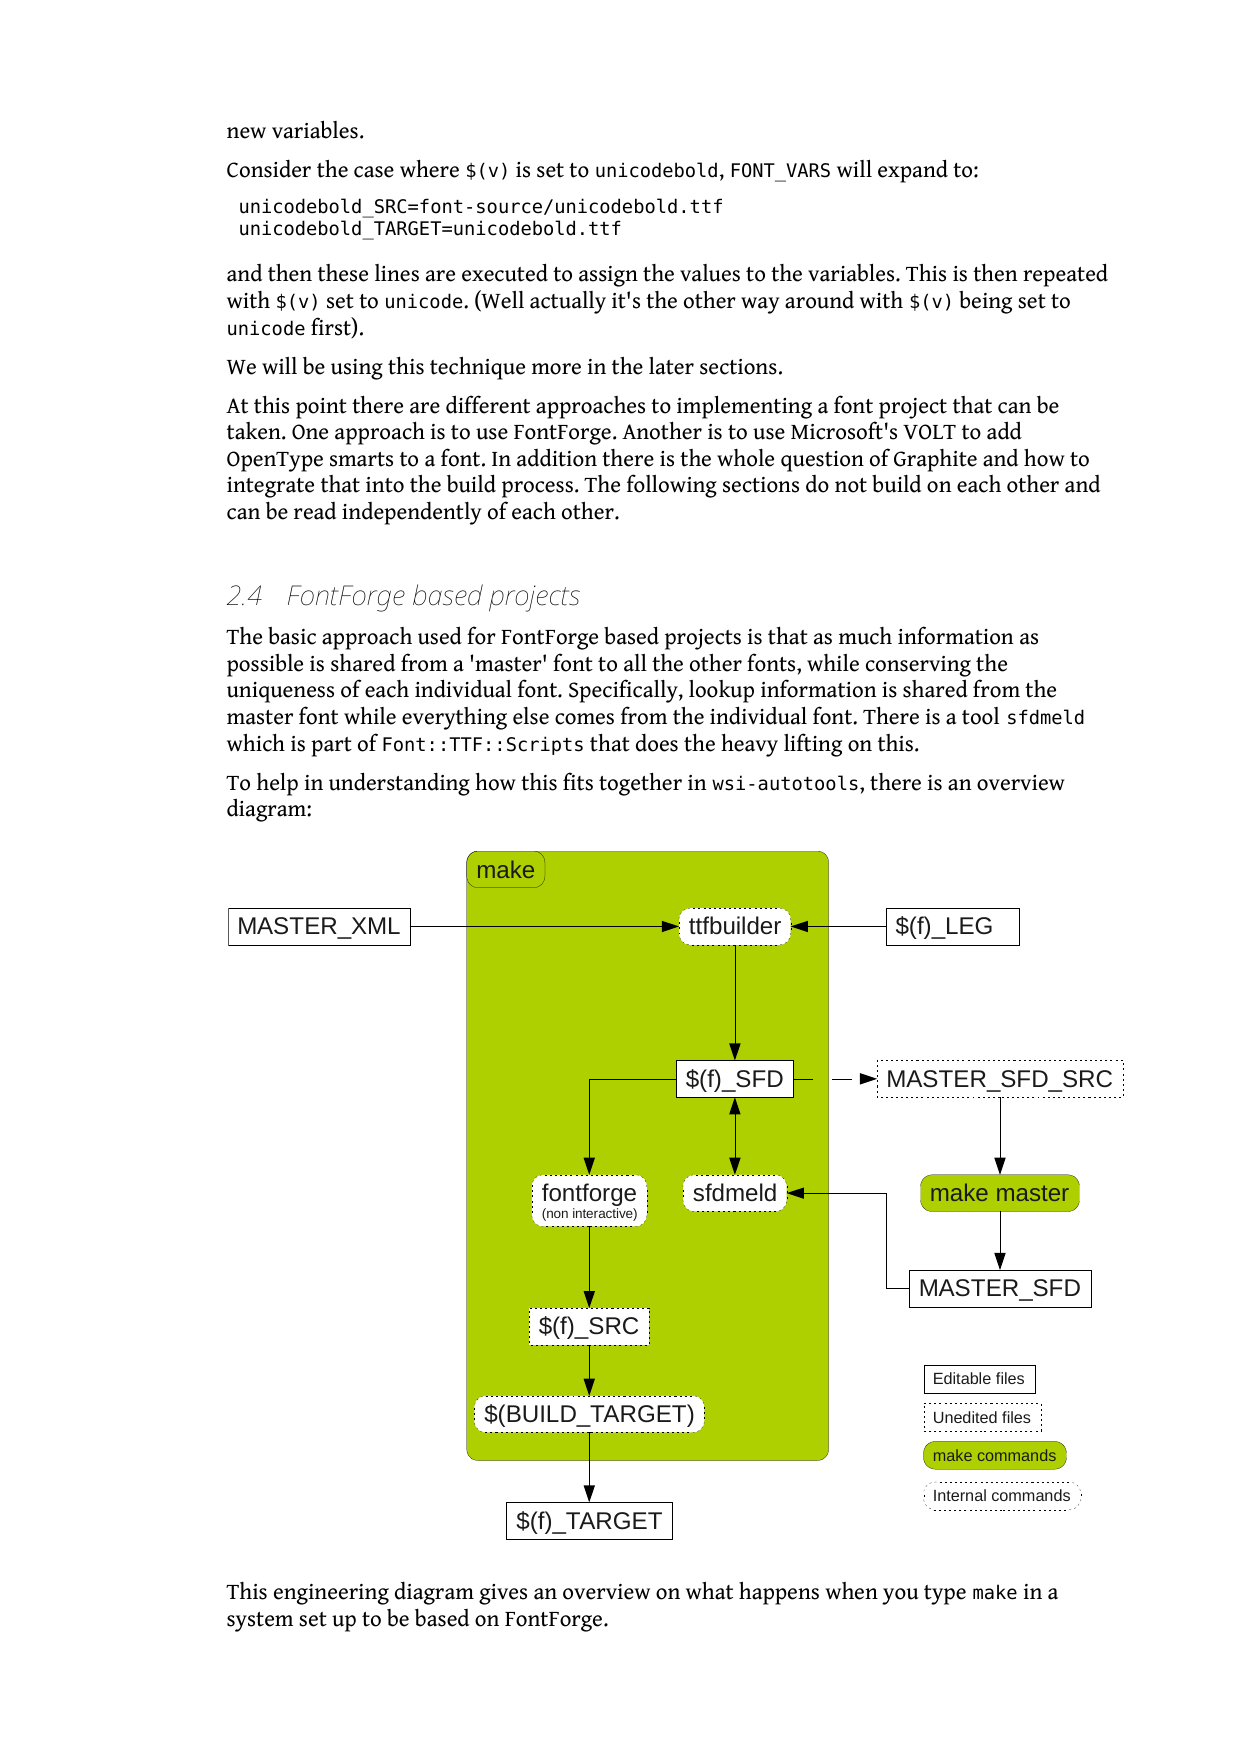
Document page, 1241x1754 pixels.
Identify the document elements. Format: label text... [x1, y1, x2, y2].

text unicodebold_TARGET=unicodebold.ttf [238, 218, 1122, 240]
text Consider the case where $(v) is set to unicodebold, FONT_VARS will expand to: [226, 157, 1122, 184]
text new variables. [226, 118, 1122, 145]
text We will be using this technique more in the later sections. [226, 354, 1122, 381]
text unicodebold_SRC=font-source/unicodebold.ttf [238, 196, 1122, 218]
text and then these lines are executed to assign the values to the variables. This is then repeated with $(v) set to unicode. (Well actually it's the other way around with $(v) being set to unicode first). [226, 262, 1122, 342]
text The basic approach used for FontForge based projects is that as much information as possible is shared from a 'master' font to all the other fonts, while conserving the uniqueness of each individual font. Specifically, lookup information is shared from the master font while everything else comes from the individual font. There is a tool sfdmeld which is part of Font::TTF::Scripts that does the heavy lifting on this. [226, 625, 1122, 758]
text To help in understanding how this fits together in wsi-autotools, there is an overview diagram: [226, 770, 1122, 823]
text At this point there are different approaches to implementing a font project that can be taken. One approach is to use FontForge. Another is to use Microsoft's VOLT to add OpenType smarts to a font. In addition there is the whole question of Graphite and how to integrate that into the build process. The following sections do not build on each other and can be read independently of each other. [226, 393, 1122, 526]
subtitle FontForge based projects [226, 576, 1122, 613]
text This engineering diagram gives an overview on what happens when you type make in a system set up to be based on FontForge. [226, 1579, 1122, 1632]
